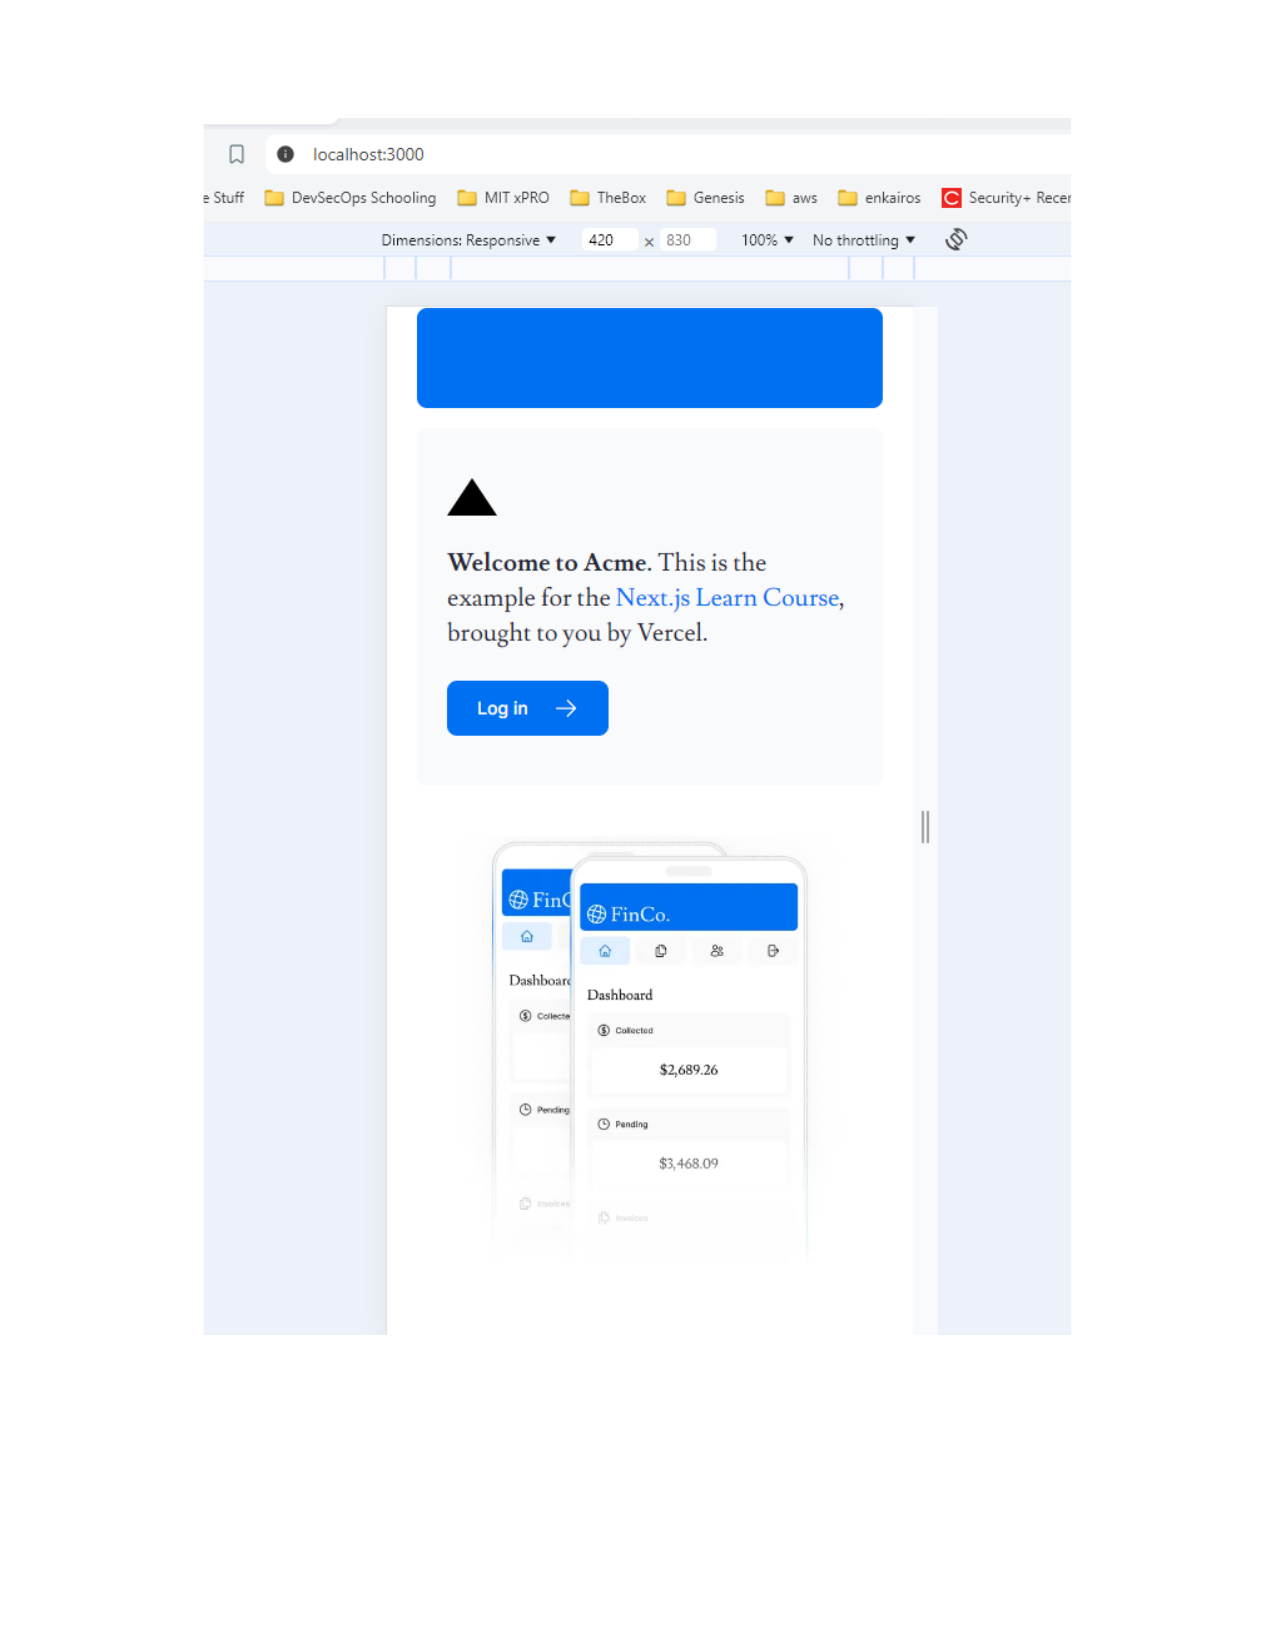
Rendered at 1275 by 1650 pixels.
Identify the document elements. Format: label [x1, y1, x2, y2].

picture [203, 118, 1072, 1335]
